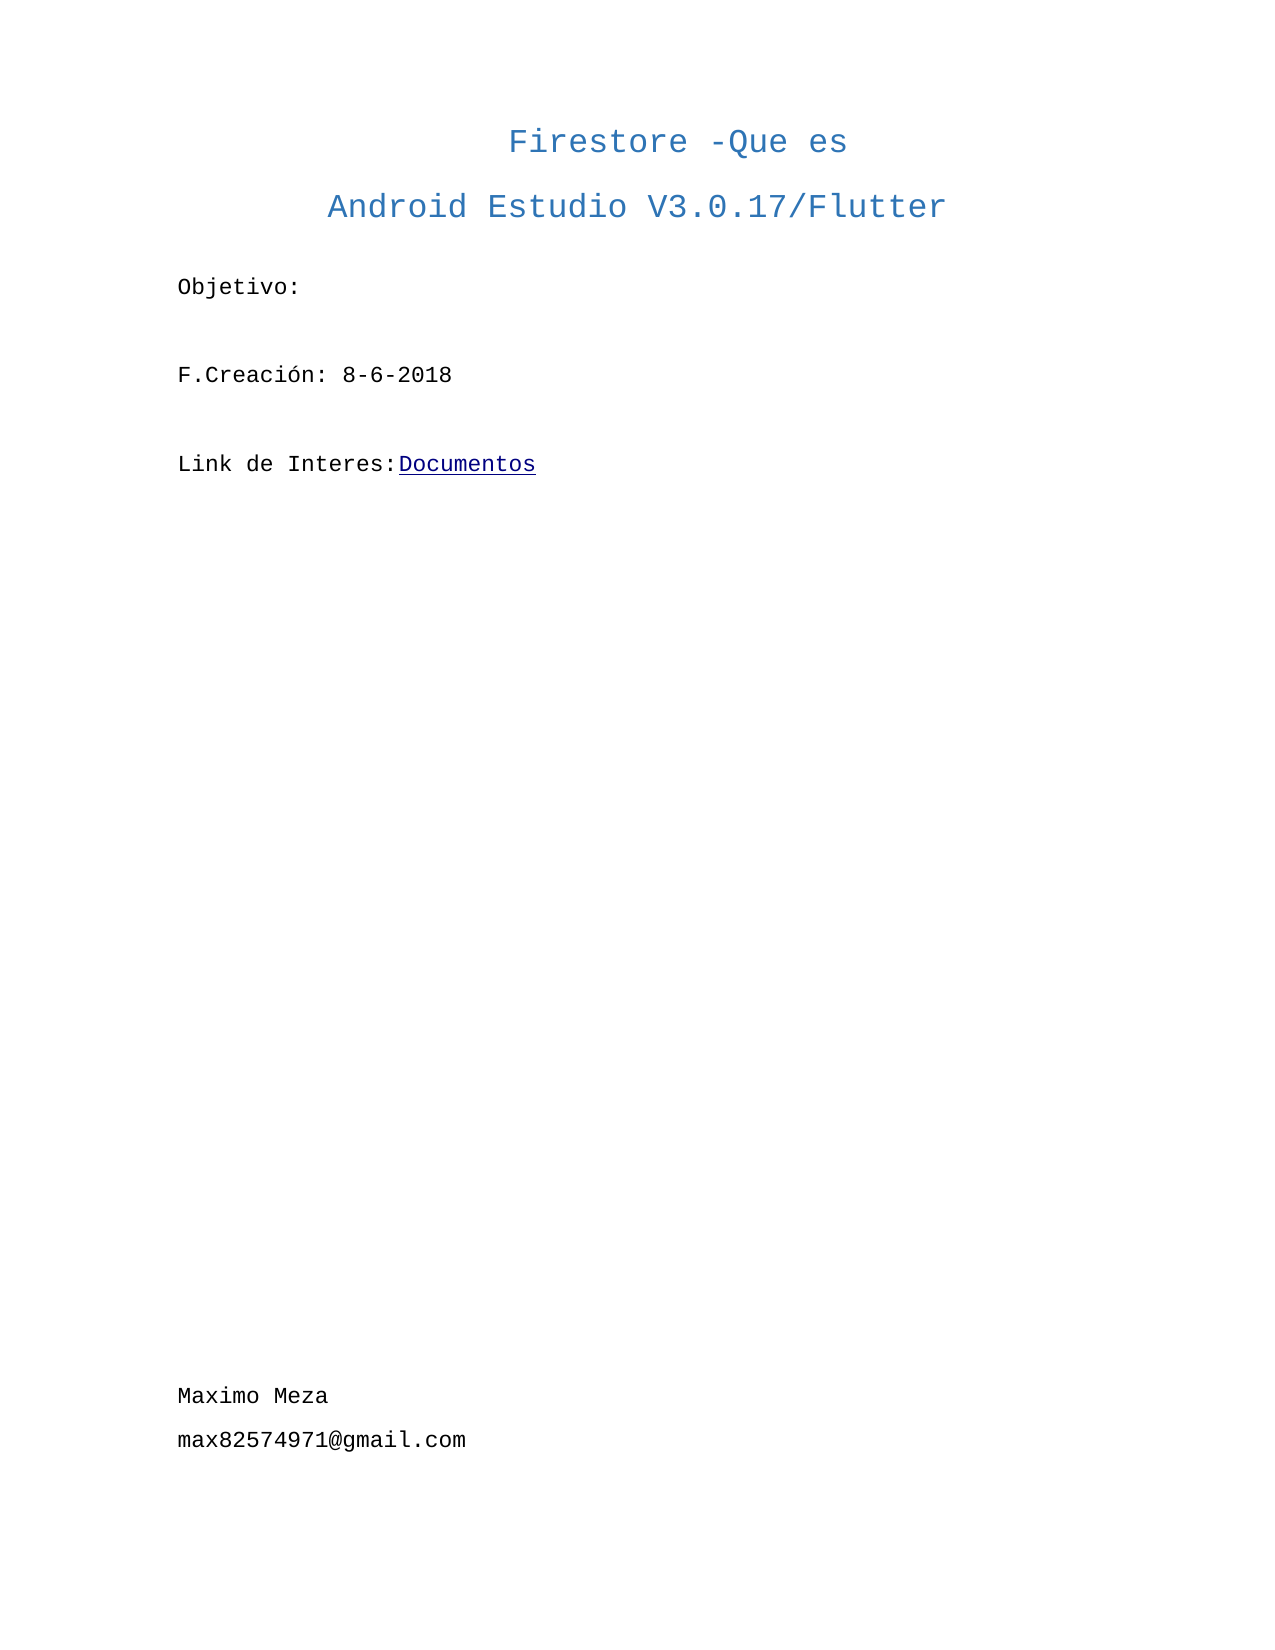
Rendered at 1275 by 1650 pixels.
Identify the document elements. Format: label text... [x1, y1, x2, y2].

subtitle Firestore -Que es [177, 125, 1098, 163]
subtitle Android Estudio V3.0.17/Flutter [177, 190, 1098, 228]
text Link de Interes: Documentos [177, 452, 1098, 478]
text max82574971@gmail.com [177, 1429, 1098, 1455]
text Maximo Meza [177, 1384, 1098, 1410]
text F.Creación: 8-6-2018 [177, 364, 1098, 390]
text Objetivo: [177, 275, 1098, 301]
